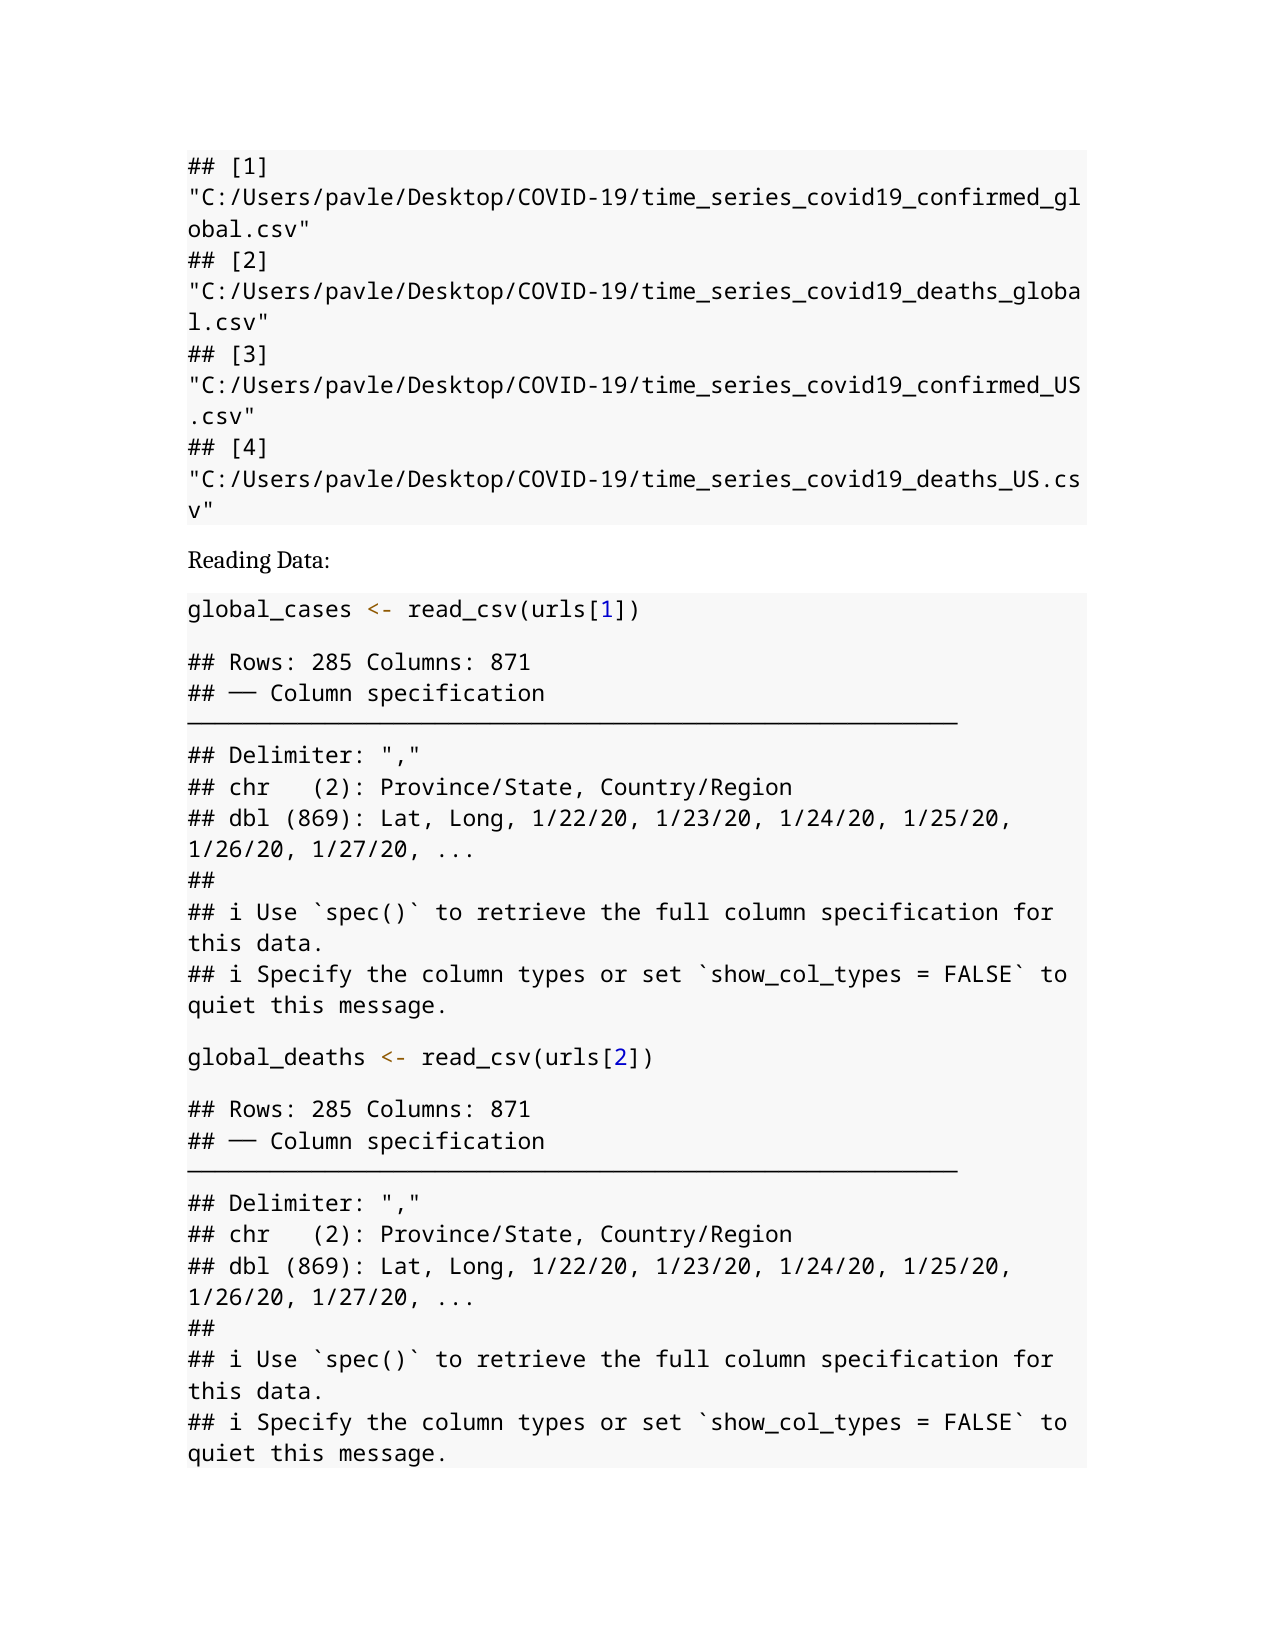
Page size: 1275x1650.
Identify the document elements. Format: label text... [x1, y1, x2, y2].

text ## Rows: 285 Columns: 871 ## ── Column specification ──────────────────────────────────────────────────────── ## Delimiter: "," ## chr (2): Province/State, Country/Region ## dbl (869): Lat, Long, 1/22/20, 1/23/20, 1/24/20, 1/25/20, 1/26/20, 1/27/20, ... ## ## ℹ Use `spec()` to retrieve the full column specification for this data. ## ℹ Specify the column types or set `show_col_types = FALSE` to quiet this message. [187, 645, 1087, 1020]
text Reading Data: [187, 546, 1087, 574]
text ## [1] "C:/Users/pavle/Desktop/COVID-19/time_series_covid19_confirmed_global.csv" ## [2] "C:/Users/pavle/Desktop/COVID-19/time_series_covid19_deaths_global.csv" ## [3] "C:/Users/pavle/Desktop/COVID-19/time_series_covid19_confirmed_US.csv" ## [4] "C:/Users/pavle/Desktop/COVID-19/time_series_covid19_deaths_US.csv" [187, 150, 1087, 525]
text global_deaths <- read_csv(urls[2]) [187, 1041, 1087, 1072]
text ## Rows: 285 Columns: 871 ## ── Column specification ──────────────────────────────────────────────────────── ## Delimiter: "," ## chr (2): Province/State, Country/Region ## dbl (869): Lat, Long, 1/22/20, 1/23/20, 1/24/20, 1/25/20, 1/26/20, 1/27/20, ... ## ## ℹ Use `spec()` to retrieve the full column specification for this data. ## ℹ Specify the column types or set `show_col_types = FALSE` to quiet this message. [187, 1093, 1087, 1468]
text global_cases <- read_csv(urls[1]) [187, 593, 1087, 624]
